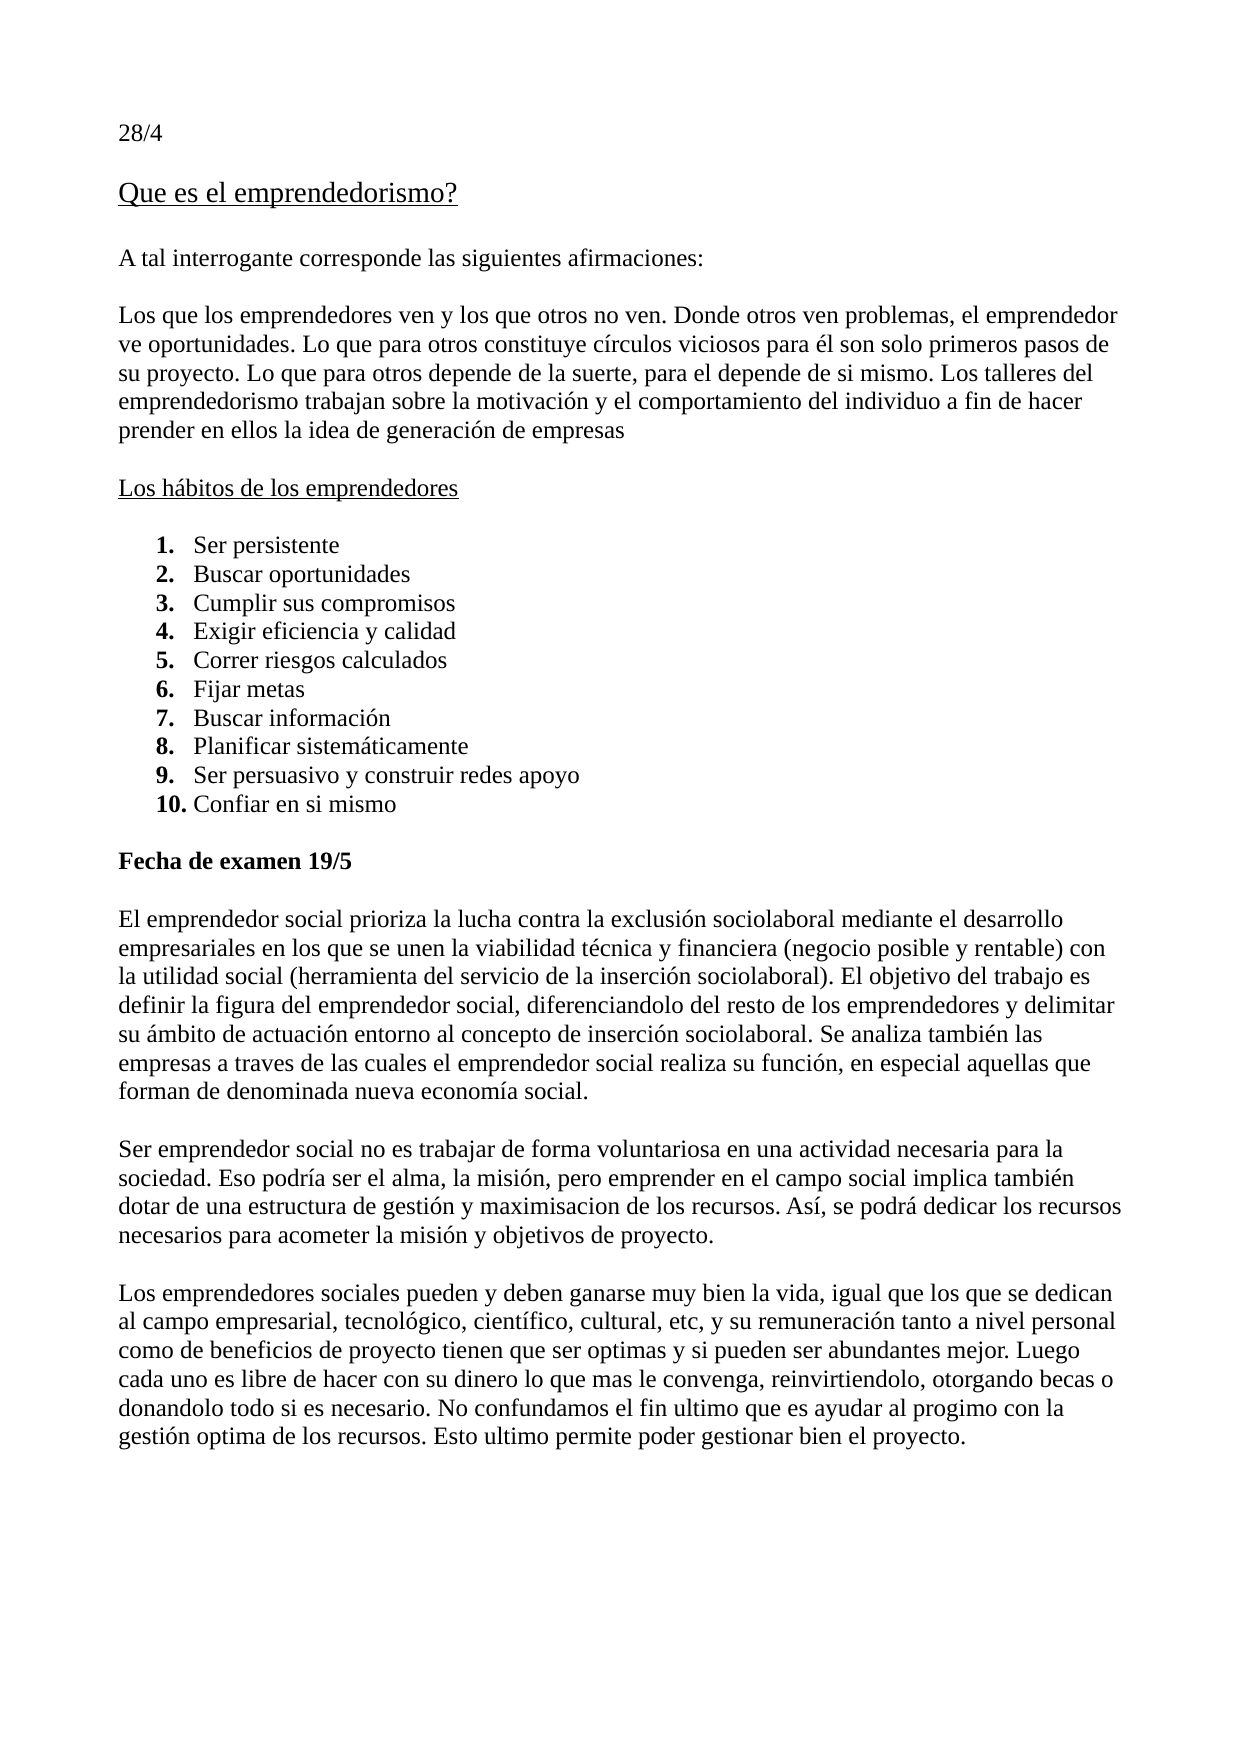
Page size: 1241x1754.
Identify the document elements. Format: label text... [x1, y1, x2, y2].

list Correr riesgos calculados [156, 645, 1122, 674]
list Ser persuasivo y construir redes apoyo [156, 760, 1122, 789]
text Que es el emprendedorismo? [118, 176, 1122, 209]
text El emprendedor social prioriza la lucha contra la exclusión sociolaboral mediante el desarrollo empresariales en los que se unen la viabilidad técnica y financiera (negocio posible y rentable) con la utilidad social (herramienta del servicio de la inserción sociolaboral). El objetivo del trabajo es definir la figura del emprendedor social, diferenciandolo del resto de los emprendedores y delimitar su ámbito de actuación entorno al concepto de inserción sociolaboral. Se analiza también las empresas a traves de las cuales el emprendedor social realiza su función, en especial aquellas que forman de denominada nueva economía social. [118, 904, 1122, 1105]
list Planificar sistemáticamente [156, 731, 1122, 760]
list Cumplir sus compromisos [156, 588, 1122, 616]
text Fecha de examen 19/5 [118, 846, 1122, 875]
text Los que los emprendedores ven y los que otros no ven. Donde otros ven problemas, el emprendedor ve oportunidades. Lo que para otros constituye círculos viciosos para él son solo primeros pasos de su proyecto. Lo que para otros depende de la suerte, para el depende de si mismo. Los talleres del emprendedorismo trabajan sobre la motivación y el comportamiento del individuo a fin de hacer prender en ellos la idea de generación de empresas [118, 300, 1122, 444]
text Los emprendedores sociales pueden y deben ganarse muy bien la vida, igual que los que se dedican al campo empresarial, tecnológico, científico, cultural, etc, y su remuneración tanto a nivel personal como de beneficios de proyecto tienen que ser optimas y si pueden ser abundantes mejor. Luego cada uno es libre de hacer con su dinero lo que mas le convenga, reinvirtiendolo, otorgando becas o donandolo todo si es necesario. No confundamos el fin ultimo que es ayudar al progimo con la gestión optima de los recursos. Esto ultimo permite poder gestionar bien el proyecto. [118, 1278, 1122, 1450]
list Buscar oportunidades [156, 559, 1122, 588]
list Exigir eficiencia y calidad [156, 616, 1122, 645]
list Fijar metas [156, 674, 1122, 703]
list Buscar información [156, 703, 1122, 731]
text Ser emprendedor social no es trabajar de forma voluntariosa en una actividad necesaria para la sociedad. Eso podría ser el alma, la misión, pero emprender en el campo social implica también dotar de una estructura de gestión y maximisacion de los recursos. Así, se podrá dedicar los recursos necesarios para acometer la misión y objetivos de proyecto. [118, 1134, 1122, 1249]
list Confiar en si mismo [156, 789, 1122, 818]
list Ser persistente [156, 530, 1122, 559]
text Los hábitos de los emprendedores [118, 473, 1122, 501]
text 28/4 [118, 118, 1122, 147]
text A tal interrogante corresponde las siguientes afirmaciones: [118, 243, 1122, 271]
